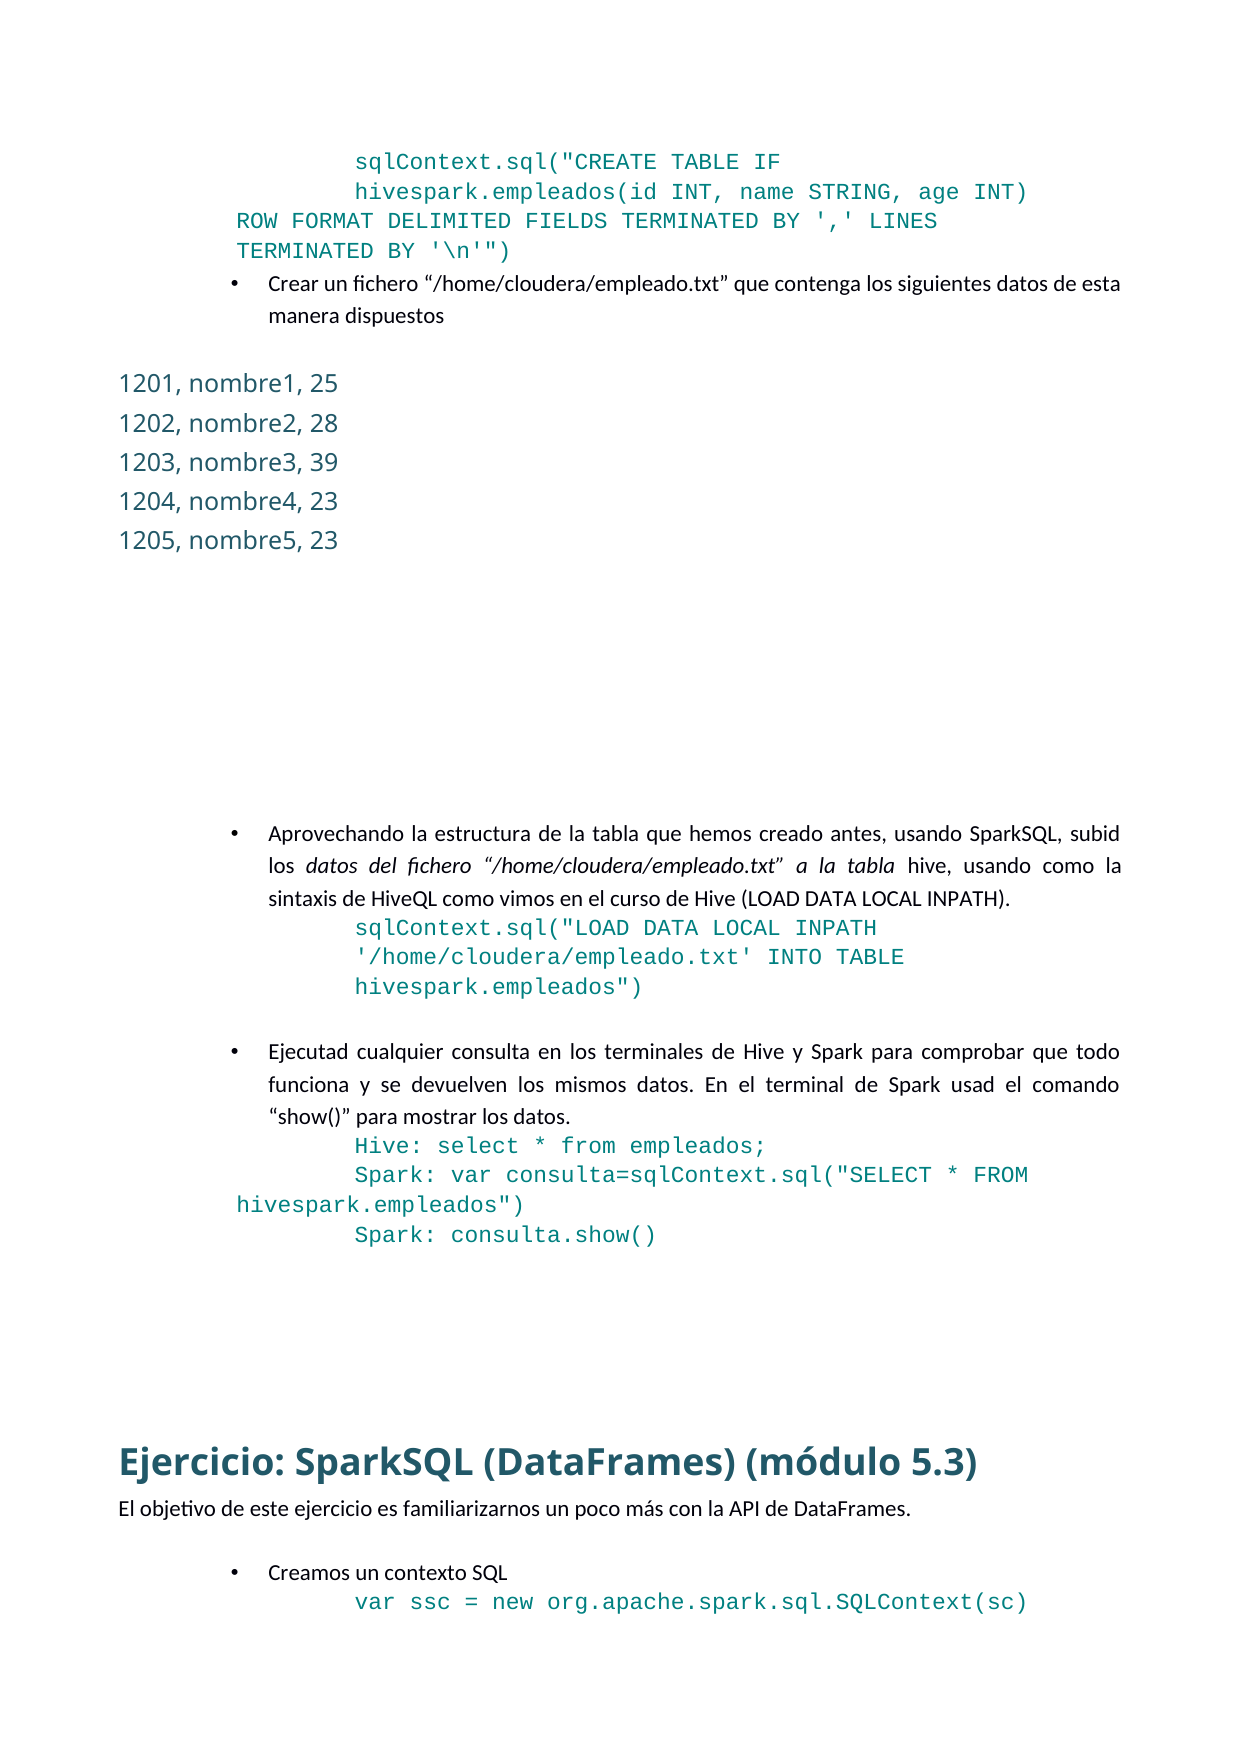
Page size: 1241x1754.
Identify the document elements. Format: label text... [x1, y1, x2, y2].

text var ssc = new org.apache.spark.sql.SQLContext(sc) [118, 1590, 1122, 1616]
text 1201, nombre1, 25 [118, 366, 1122, 400]
text Spark: var consulta=sqlContext.sql("SELECT * FROM hivespark.empleados") [118, 1164, 1122, 1219]
text Spark: consulta.show() [118, 1223, 1122, 1249]
text Ejercicio: SparkSQL (DataFrames) (módulo 5.3) [118, 1435, 1122, 1486]
text 1202, nombre2, 28 [118, 405, 1122, 439]
text sqlContext.sql("LOAD DATA LOCAL INPATH '/home/cloudera/empleado.txt' INTO TABLE hivespark.empleados") [118, 916, 1122, 1001]
text 1205, nombre5, 23 [118, 523, 1122, 557]
text El objetivo de este ejercicio es familiarizarnos un poco más con la API de DataFrames. [118, 1494, 1122, 1522]
text Hive: select * from empleados; [118, 1134, 1122, 1160]
list Aprovechando la estructura de la tabla que hemos creado antes, usando SparkSQL, subid los datos del fichero “/home/cloudera/empleado.txt” a la tabla hive, usando como la sintaxis de HiveQL como vimos en el curso de Hive (LOAD DATA LOCAL INPATH). [231, 819, 1122, 912]
text 1204, nombre4, 23 [118, 483, 1122, 518]
list Creamos un contexto SQL [231, 1558, 1122, 1586]
text 1203, nombre3, 39 [118, 444, 1122, 478]
list Crear un fichero “/home/cloudera/empleado.txt” que contenga los siguientes datos de esta manera dispuestos [231, 269, 1122, 330]
text sqlContext.sql("CREATE TABLE IF hivespark.empleados(id INT, name STRING, age INT) ROW FORMAT DELIMITED FIELDS TERMINATED BY ',' LINES TERMINATED BY '\n'") [118, 150, 1122, 266]
list Ejecutad cualquier consulta en los terminales de Hive y Spark para comprobar que todo funciona y se devuelven los mismos datos. En el terminal de Spark usad el comando “show()” para mostrar los datos. [231, 1037, 1122, 1130]
